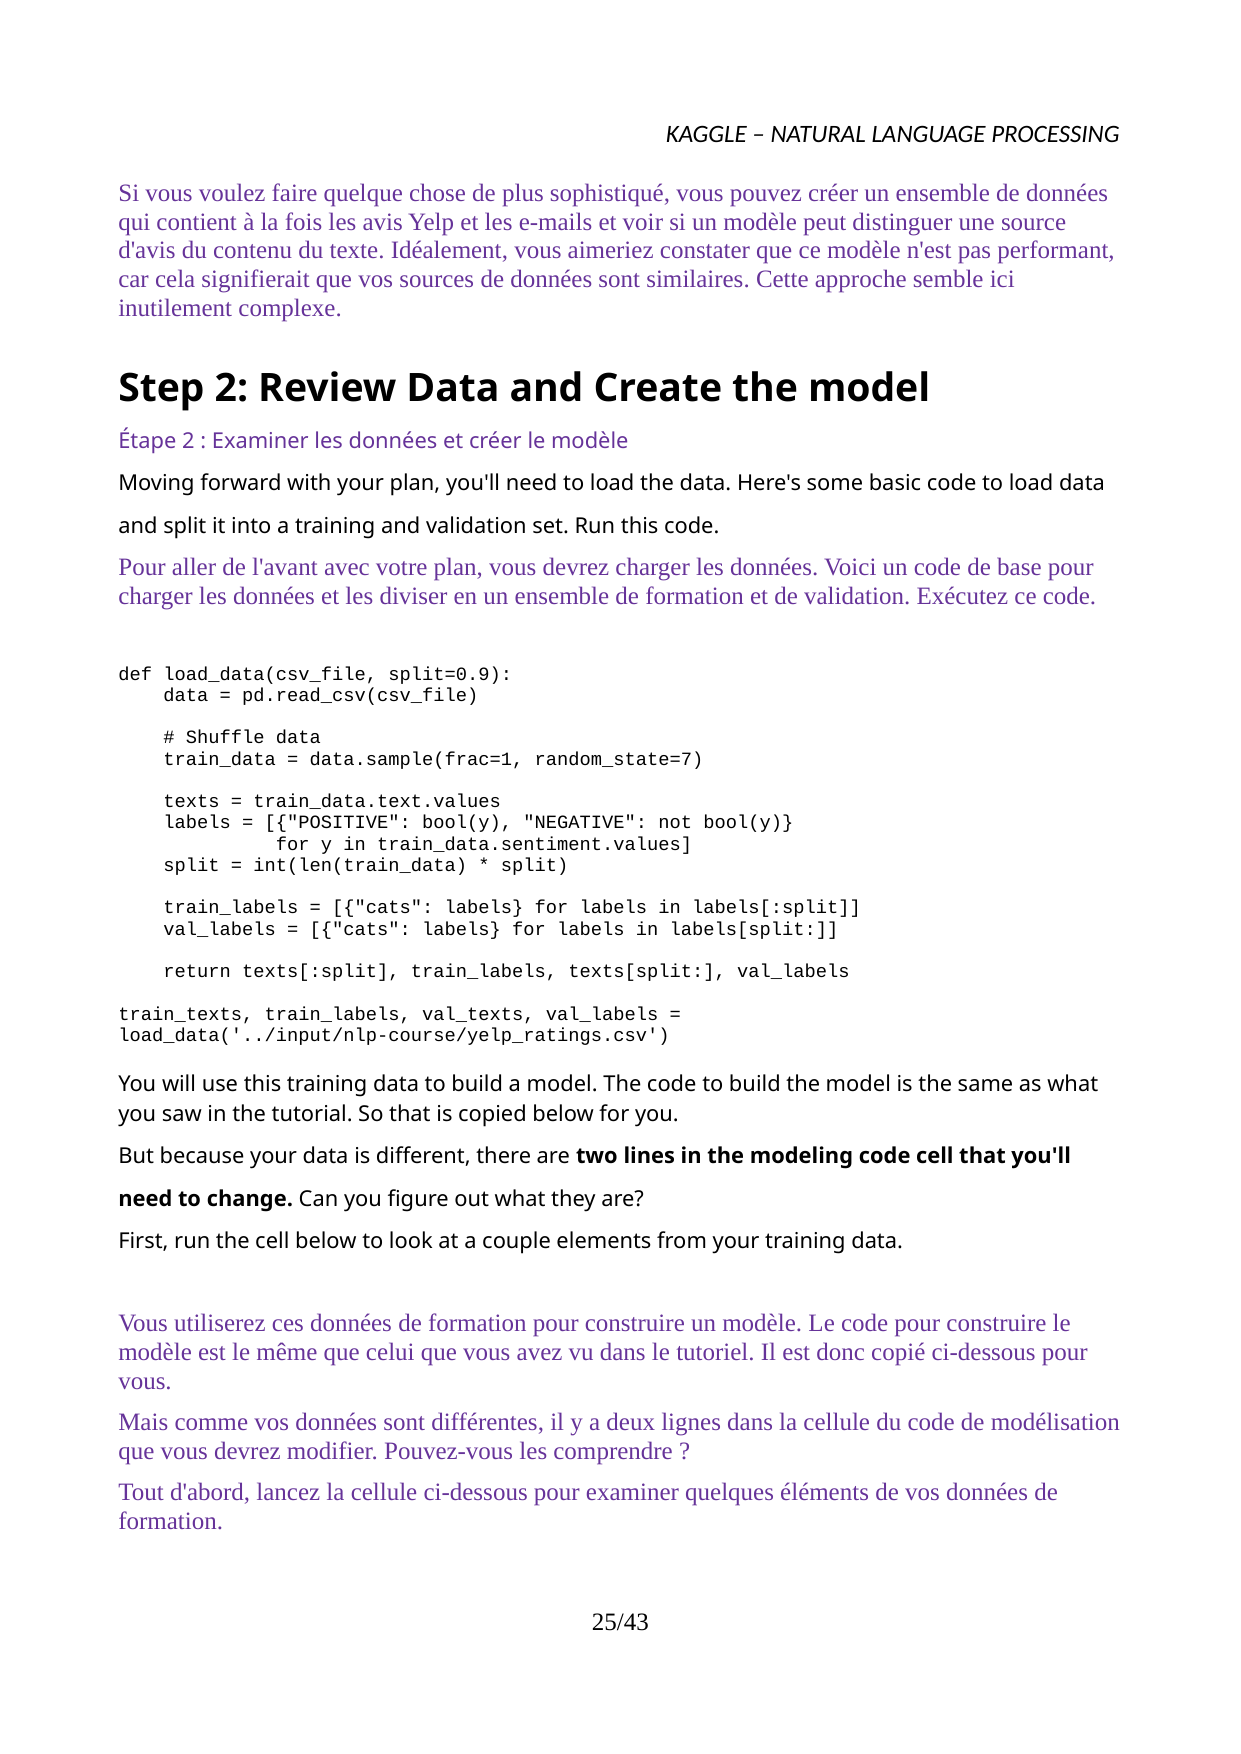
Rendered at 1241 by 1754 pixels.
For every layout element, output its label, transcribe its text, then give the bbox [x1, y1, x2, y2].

text But because your data is different, there are two lines in the modeling code cell that you'll need to change. Can you figure out what they are? [118, 1140, 1122, 1212]
text for y in train_data.sentiment.values] [118, 834, 1122, 856]
text # Shuffle data [118, 728, 1122, 749]
text Moving forward with your plan, you'll need to load the data. Here's some basic code to load data and split it into a training and validation set. Run this code. [118, 467, 1122, 539]
text train_data = data.sample(frac=1, random_state=7) [118, 749, 1122, 771]
text def load_data(csv_file, split=0.9): [118, 664, 1122, 686]
text data = pd.read_csv(csv_file) [118, 686, 1122, 707]
subtitle Step 2: Review Data and Create the model [118, 359, 1122, 413]
text First, run the cell below to look at a couple elements from your training data. [118, 1225, 1122, 1255]
text Pour aller de l'avant avec votre plan, vous devrez charger les données. Voici un code de base pour charger les données et les diviser en un ensemble de formation et de validation. Exécutez ce code. [118, 552, 1122, 609]
text train_texts, train_labels, val_texts, val_labels = load_data('../input/nlp-course/yelp_ratings.csv') [118, 1004, 1122, 1047]
text Si vous voulez faire quelque chose de plus sophistiqué, vous pouvez créer un ensemble de données qui contient à la fois les avis Yelp et les e-mails et voir si un modèle peut distinguer une source d'avis du contenu du texte. Idéalement, vous aimeriez constater que ce modèle n'est pas performant, car cela signifierait que vos sources de données sont similaires. Cette approche semble ici inutilement complexe. [118, 178, 1122, 322]
text labels = [{"POSITIVE": bool(y), "NEGATIVE": not bool(y)} [118, 813, 1122, 834]
text Vous utiliserez ces données de formation pour construire un modèle. Le code pour construire le modèle est le même que celui que vous avez vu dans le tutoriel. Il est donc copié ci-dessous pour vous. [118, 1308, 1122, 1395]
text Étape 2 : Examiner les données et créer le modèle [118, 425, 1122, 455]
text texts = train_data.text.values [118, 792, 1122, 813]
text Mais comme vos données sont différentes, il y a deux lignes dans la cellule du code de modélisation que vous devrez modifier. Pouvez-vous les comprendre ? [118, 1407, 1122, 1465]
text You will use this training data to build a model. The code to build the model is the same as what you saw in the tutorial. So that is copied below for you. [118, 1068, 1122, 1128]
text return texts[:split], train_labels, texts[split:], val_labels [118, 962, 1122, 983]
text val_labels = [{"cats": labels} for labels in labels[split:]] [118, 919, 1122, 941]
text Tout d'abord, lancez la cellule ci-dessous pour examiner quelques éléments de vos données de formation. [118, 1477, 1122, 1535]
text split = int(len(train_data) * split) [118, 856, 1122, 877]
text train_labels = [{"cats": labels} for labels in labels[:split]] [118, 898, 1122, 919]
